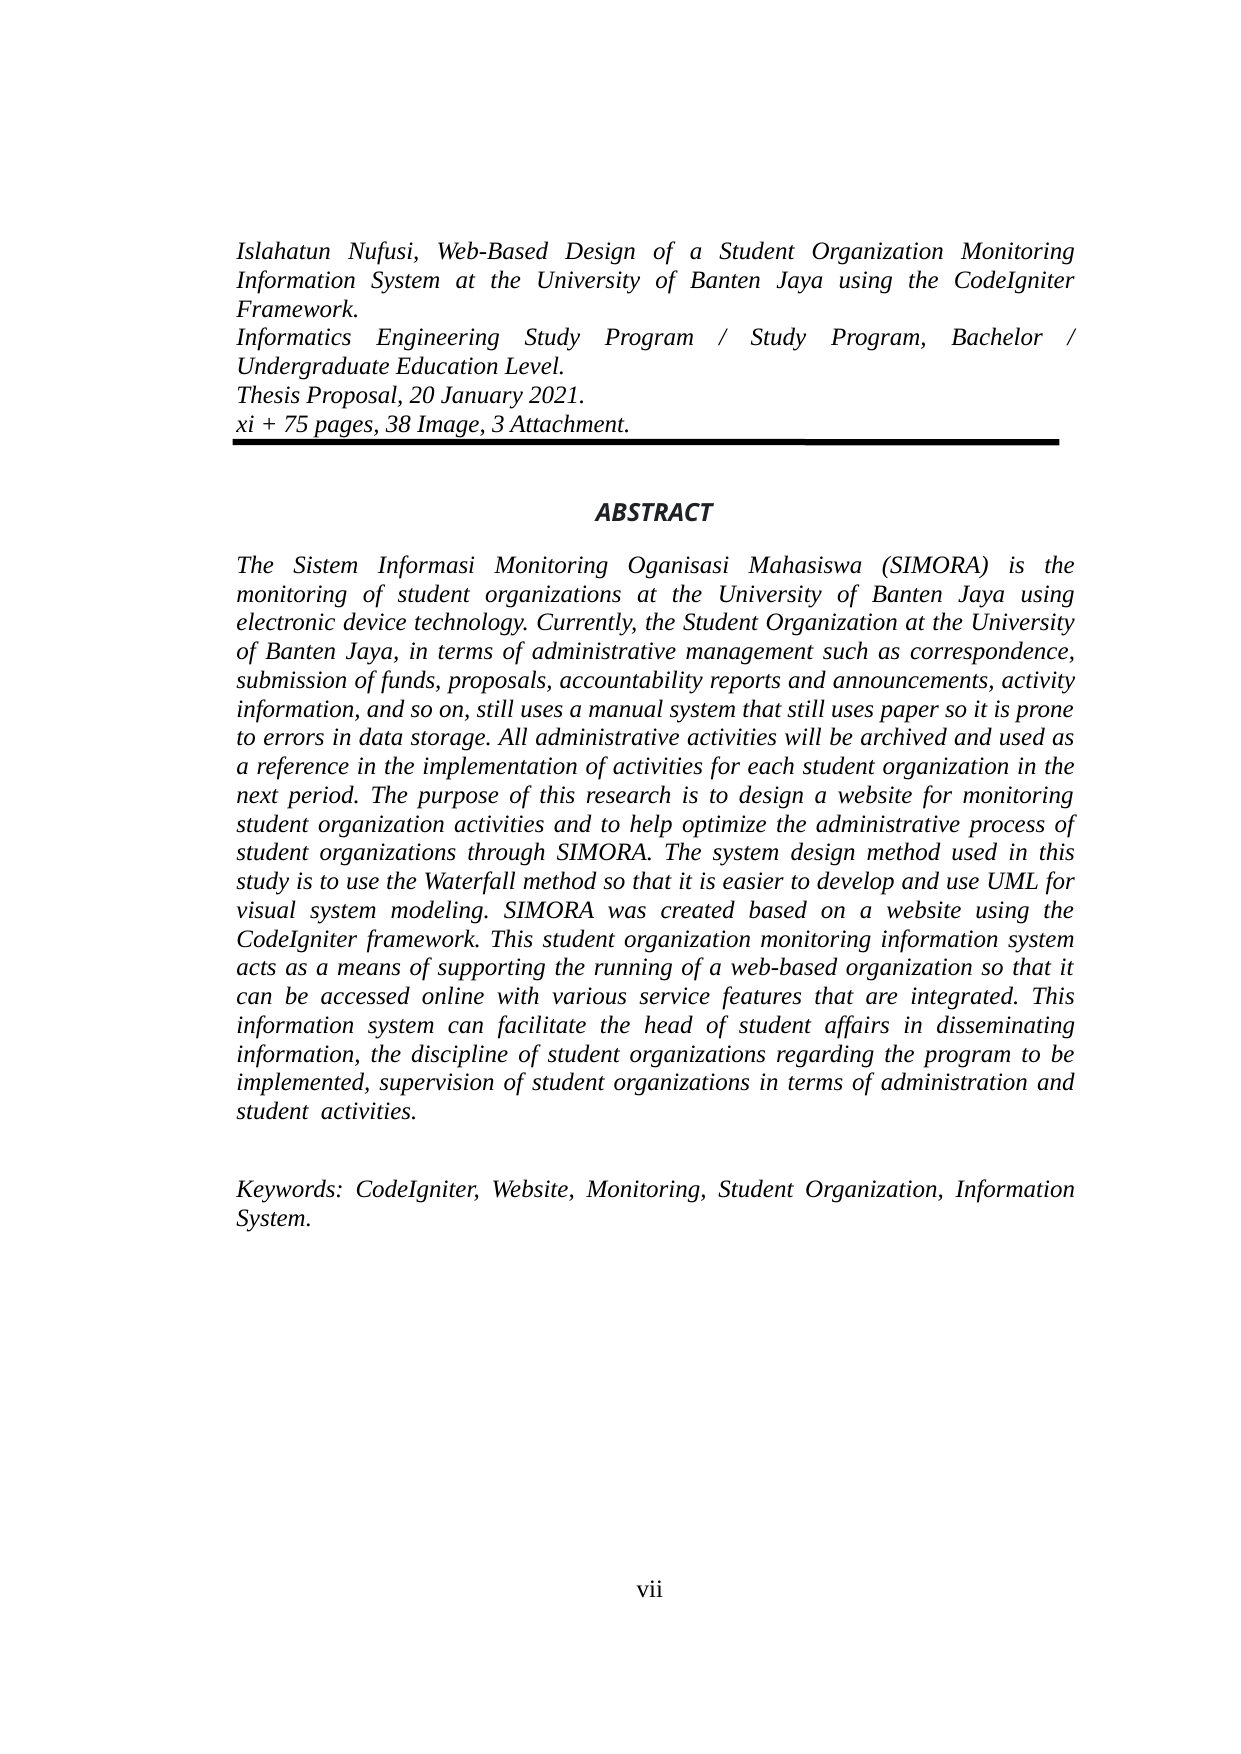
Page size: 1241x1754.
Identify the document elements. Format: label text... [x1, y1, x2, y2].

text xi + 75 pages, 38 Image, 3 Attachment. [236, 409, 1078, 437]
text Keywords: CodeIgniter, Website, Monitoring, Student Organization, Information System. [236, 1174, 1078, 1232]
text Thesis Proposal, 20 January 2021. [236, 380, 1078, 409]
text The Sistem Informasi Monitoring Oganisasi Mahasiswa (SIMORA) is the monitoring of student organizations at the University of Banten Jaya using electronic device technology. Currently, the Student Organization at the University of Banten Jaya, in terms of administrative management such as correspondence, submission of funds, proposals, accountability reports and announcements, activity information, and so on, still uses a manual system that still uses paper so it is prone to errors in data storage. All administrative activities will be archived and used as a reference in the implementation of activities for each student organization in the next period. The purpose of this research is to design a website for monitoring student organization activities and to help optimize the administrative process of student organizations through SIMORA. The system design method used in this study is to use the Waterfall method so that it is easier to develop and use UML for visual system modeling. SIMORA was created based on a website using the CodeIgniter framework. This student organization monitoring information system acts as a means of supporting the running of a web-based organization so that it can be accessed online with various service features that are integrated. This information system can facilitate the head of student affairs in disseminating information, the discipline of student organizations regarding the program to be implemented, supervision of student organizations in terms of administration and student activities. [236, 550, 1078, 1154]
text Islahatun Nufusi, Web-Based Design of a Student Organization Monitoring Information System at the University of Banten Jaya using the CodeIgniter Framework. Informatics Engineering Study Program / Study Program, Bachelor / Undergraduate Education Level. [236, 236, 1078, 380]
text ABSTRACT [236, 437, 1078, 529]
